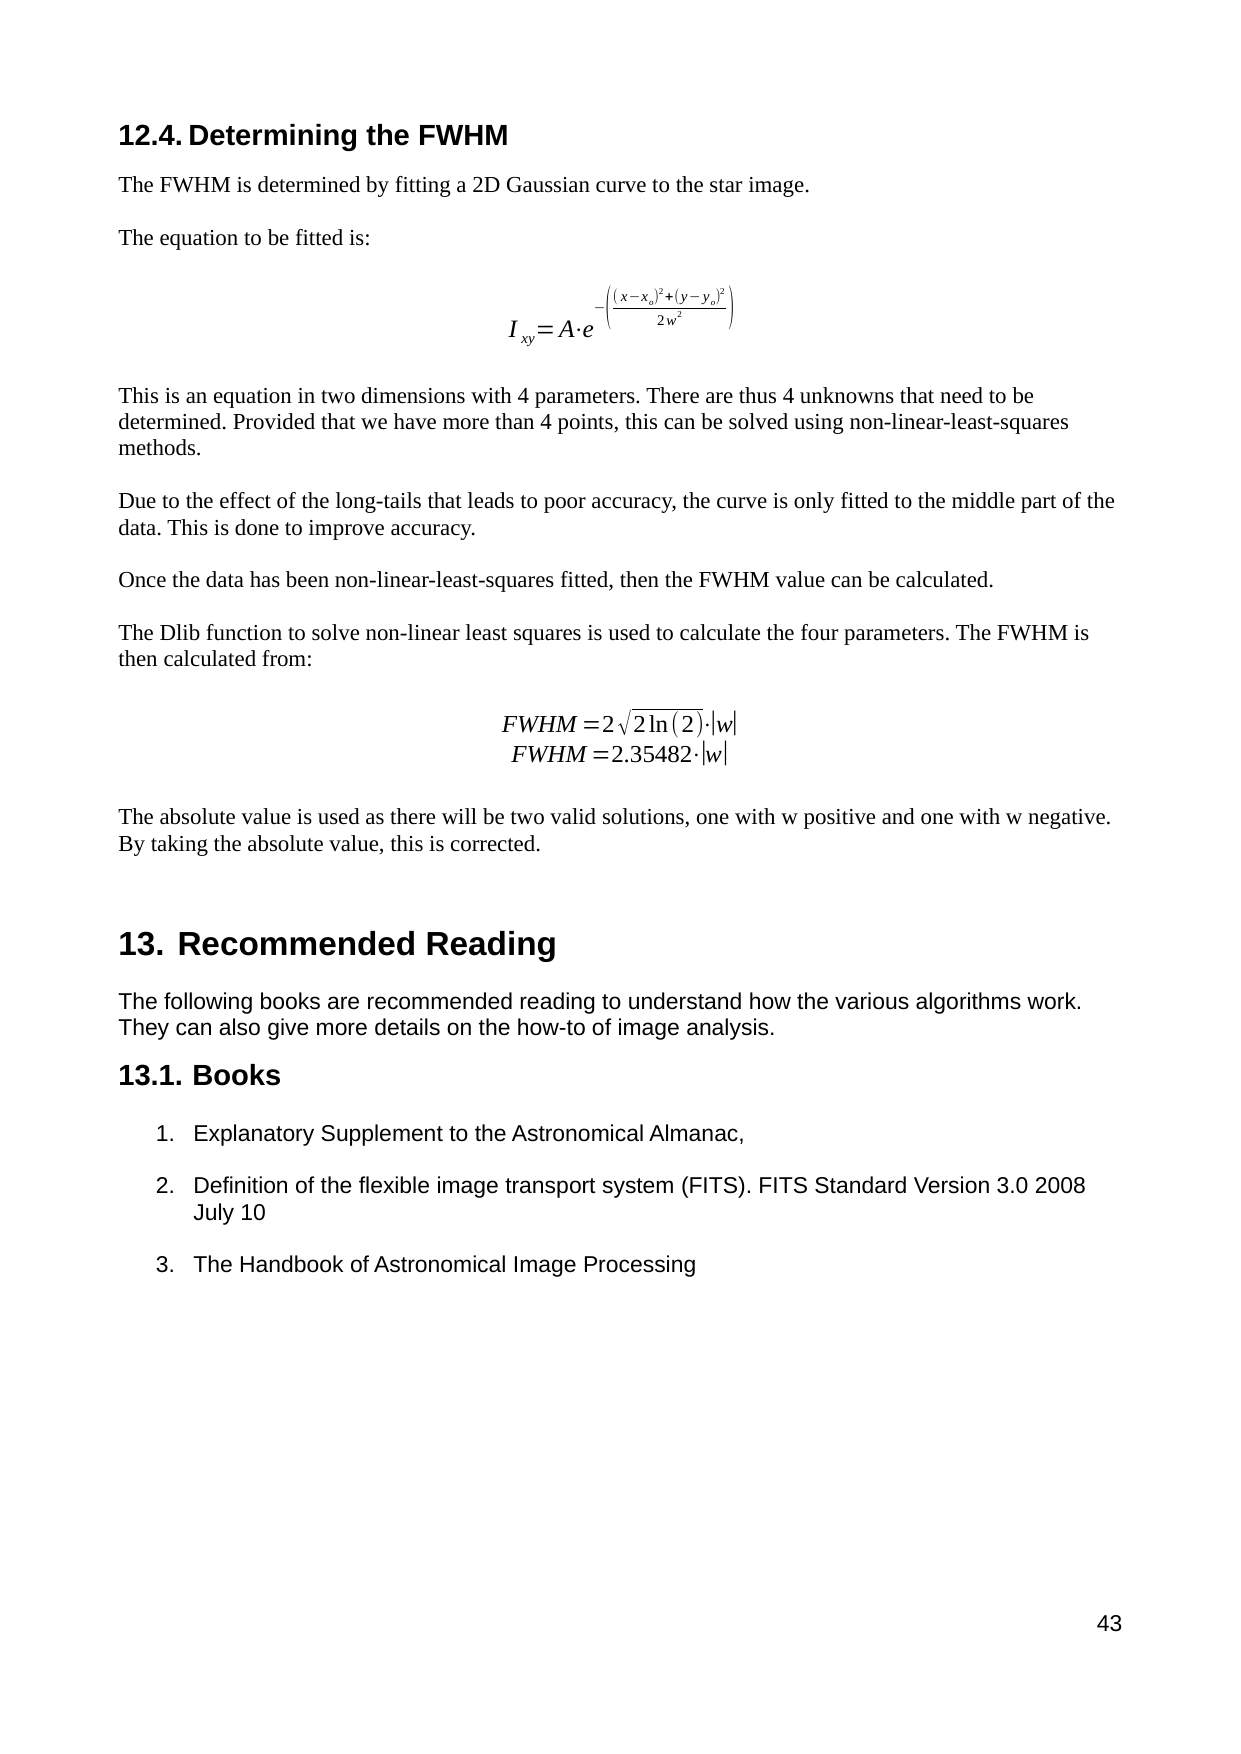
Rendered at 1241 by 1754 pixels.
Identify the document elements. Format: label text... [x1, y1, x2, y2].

text This is an equation in two dimensions with 4 parameters. There are thus 4 unknowns that need to be determined. Provided that we have more than 4 points, this can be solved using non-linear-least-squares methods. [118, 359, 1122, 461]
text Due to the effect of the long-tails that leads to poor accuracy, the curve is only fitted to the middle part of the data. This is done to improve accuracy. [118, 473, 1122, 540]
text The absolute value is used as there will be two valid solutions, one with w positive and one with w negative. By taking the absolute value, this is corrected. [118, 779, 1122, 856]
list Explanatory Supplement to the Astronomical Almanac, [156, 1098, 1122, 1146]
subtitle Books [118, 1058, 1122, 1092]
subtitle Recommended Reading [118, 924, 1122, 962]
subtitle Determining the FWHM [118, 118, 1122, 152]
list Definition of the flexible image transport system (FITS). FITS Standard Version 3.0 2008 July 10 [156, 1158, 1122, 1225]
text Once the data has been non-linear-least-squares fitted, then the FWHM value can be calculated. [118, 552, 1122, 593]
list The Handbook of Astronomical Image Processing [156, 1237, 1122, 1278]
text The Dlib function to solve non-linear least squares is used to calculate the four parameters. The FWHM is then calculated from: [118, 604, 1122, 672]
text The FWHM is determined by fitting a 2D Gaussian curve to the star image. [118, 158, 1122, 197]
text The equation to be fitted is: [118, 209, 1122, 250]
text The following books are recommended reading to understand how the various algorithms work. They can also give more details on the how-to of image analysis. [118, 980, 1122, 1041]
